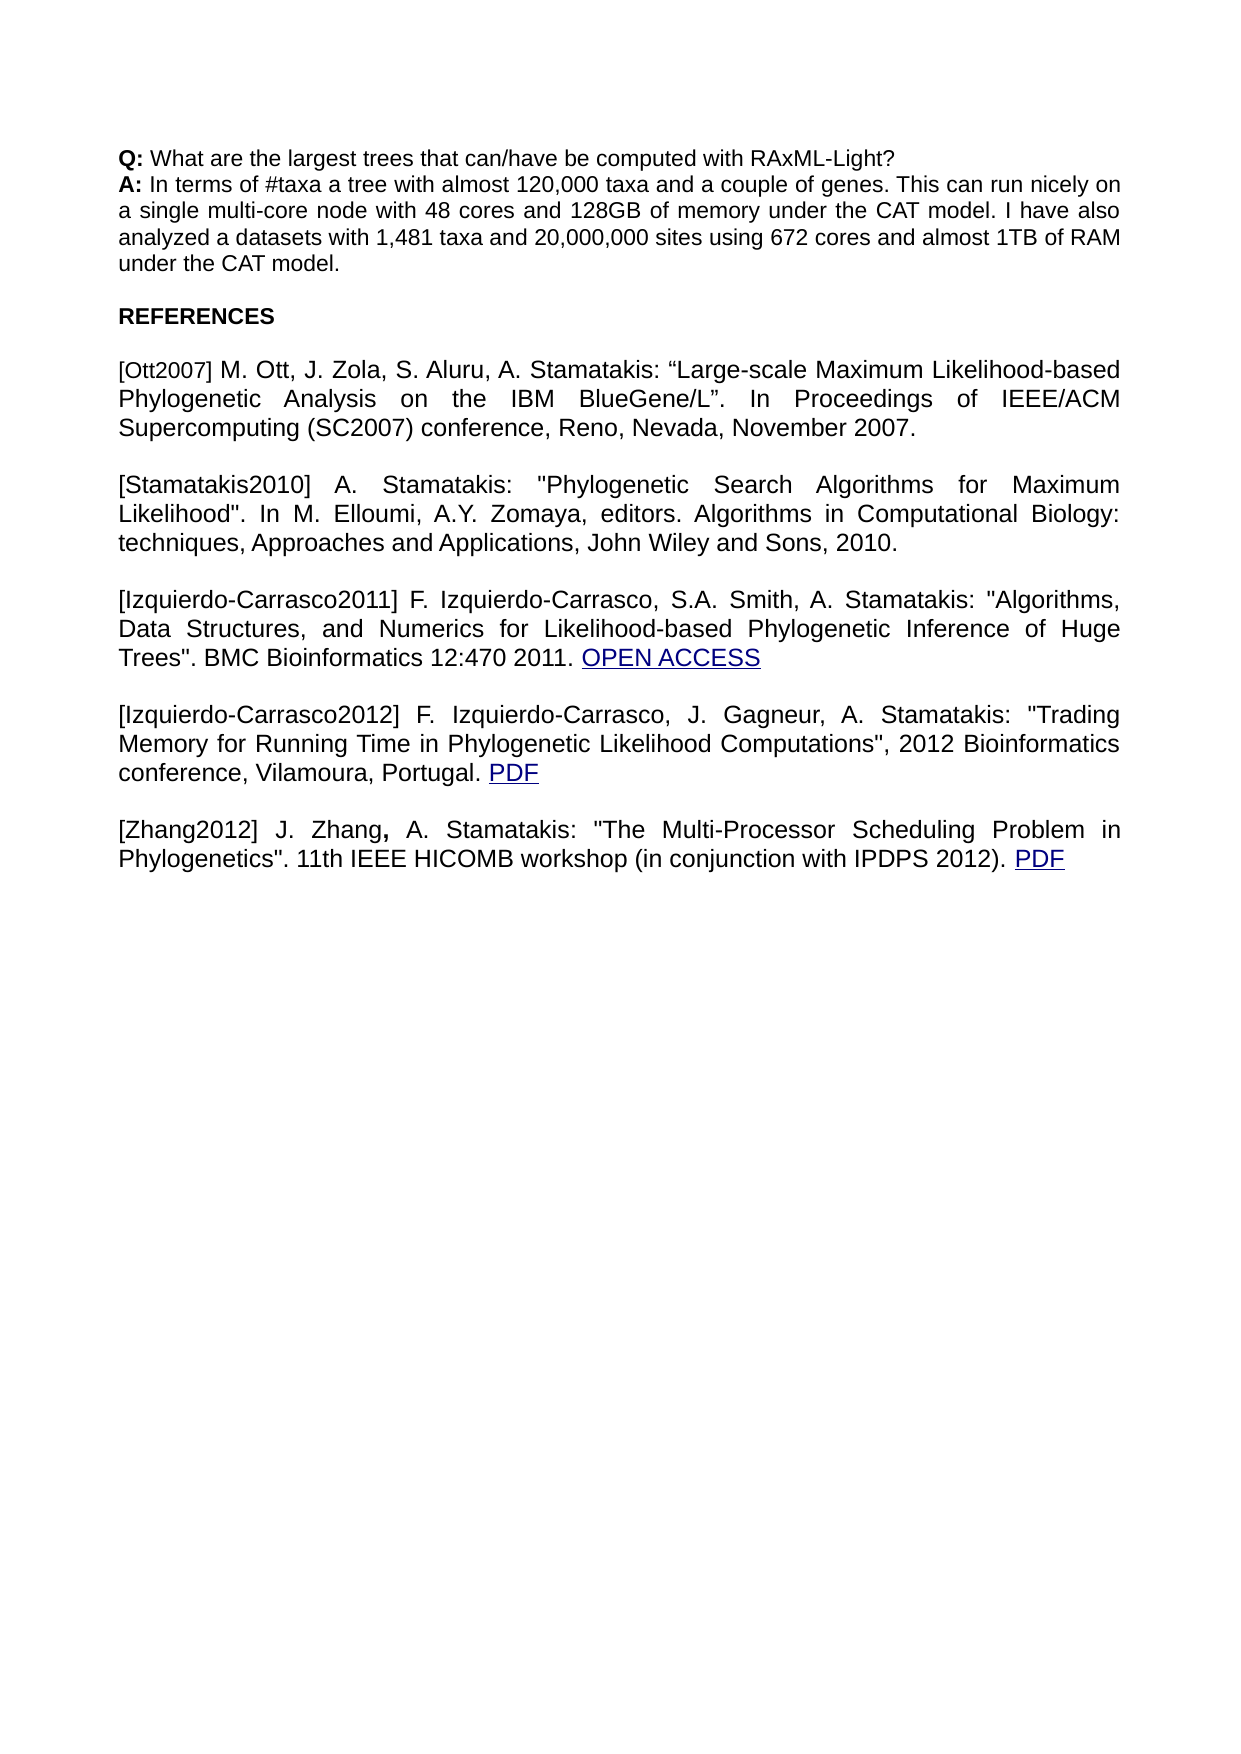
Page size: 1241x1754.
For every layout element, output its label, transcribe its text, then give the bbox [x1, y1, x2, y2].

text Q: What are the largest trees that can/have be computed with RAxML-Light? [118, 144, 1122, 171]
text [Stamatakis2010] A. Stamatakis: "Phylogenetic Search Algorithms for Maximum Likelihood". In M. Elloumi, A.Y. Zomaya, editors. Algorithms in Computational Biology: techniques, Approaches and Applications, John Wiley and Sons, 2010. [118, 470, 1122, 557]
text REFERENCES [118, 303, 1122, 329]
text [Izquierdo-Carrasco2011] F. Izquierdo-Carrasco, S.A. Smith, A. Stamatakis: "Algorithms, Data Structures, and Numerics for Likelihood-based Phylogenetic Inference of Huge Trees". BMC Bioinformatics 12:470 2011. OPEN ACCESS [118, 585, 1122, 672]
text [Ott2007] M. Ott, J. Zola, S. Aluru, A. Stamatakis: “Large-scale Maximum Likelihood-based Phylogenetic Analysis on the IBM BlueGene/L”. In Proceedings of IEEE/ACM Supercomputing (SC2007) conference, Reno, Nevada, November 2007. [118, 355, 1122, 442]
text A: In terms of #taxa a tree with almost 120,000 taxa and a couple of genes. This can run nicely on a single multi-core node with 48 cores and 128GB of memory under the CAT model. I have also analyzed a datasets with 1,481 taxa and 20,000,000 sites using 672 cores and almost 1TB of RAM under the CAT model. [118, 171, 1122, 276]
text [Izquierdo-Carrasco2012] F. Izquierdo-Carrasco, J. Gagneur, A. Stamatakis: "Trading Memory for Running Time in Phylogenetic Likelihood Computations", 2012 Bioinformatics conference, Vilamoura, Portugal. PDF [118, 700, 1122, 787]
text [Zhang2012] J. Zhang, A. Stamatakis: "The Multi-Processor Scheduling Problem in Phylogenetics". 11th IEEE HICOMB workshop (in conjunction with IPDPS 2012). PDF [118, 815, 1122, 873]
